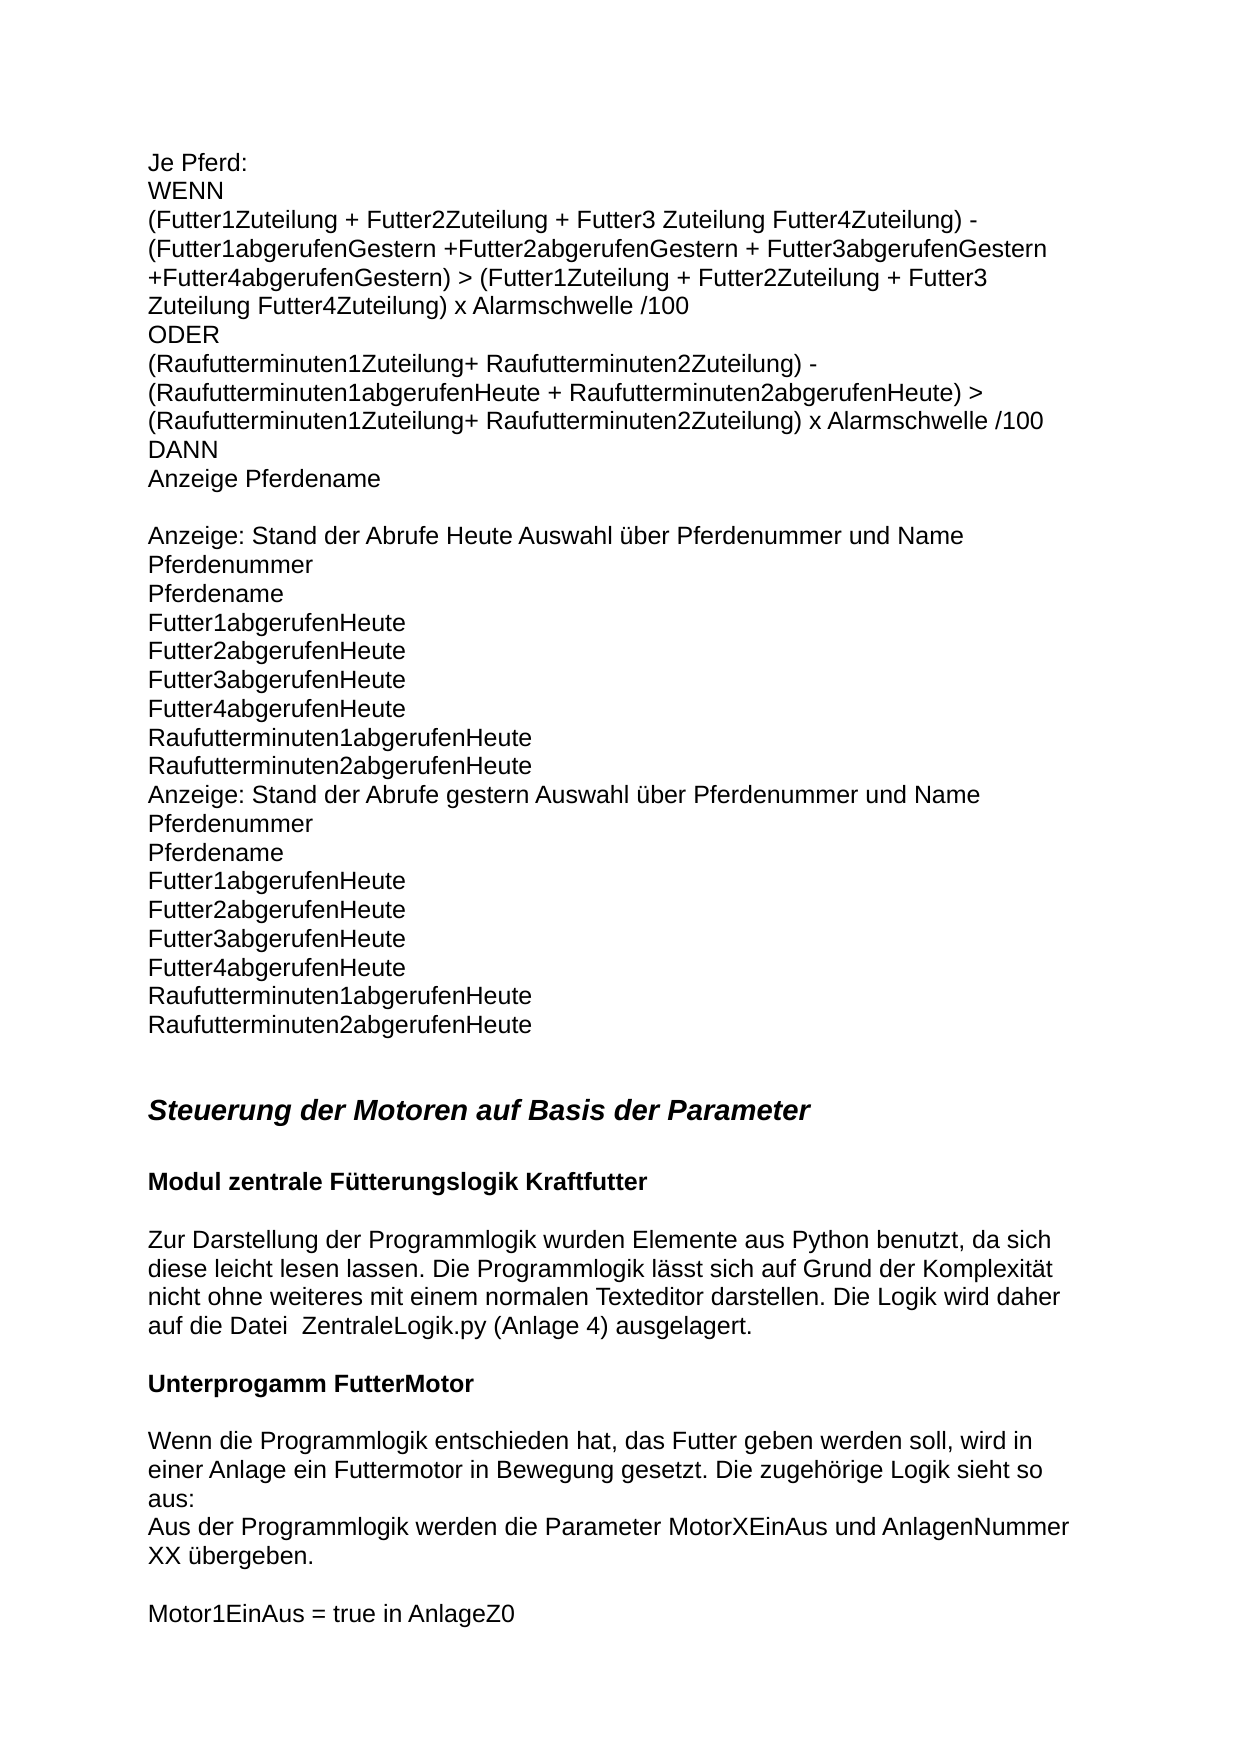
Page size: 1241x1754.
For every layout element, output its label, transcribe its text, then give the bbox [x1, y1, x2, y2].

text Anzeige: Stand der Abrufe gestern Auswahl über Pferdenummer und Name [148, 780, 1093, 809]
text Futter4abgerufenHeute [148, 953, 1093, 981]
text Futter1abgerufenHeute [148, 866, 1093, 895]
text Futter1abgerufenHeute [148, 608, 1093, 636]
text Futter3abgerufenHeute [148, 665, 1093, 694]
text Futter2abgerufenHeute [148, 636, 1093, 665]
text Pferdenummer [148, 809, 1093, 838]
text DANN [148, 435, 1093, 464]
text (Futter1Zuteilung + Futter2Zuteilung + Futter3 Zuteilung Futter4Zuteilung) - (Futter1abgerufenGestern +Futter2abgerufenGestern + Futter3abgerufenGestern +Futter4abgerufenGestern) > (Futter1Zuteilung + Futter2Zuteilung + Futter3 Zuteilung Futter4Zuteilung) x Alarmschwelle /100 [148, 205, 1093, 320]
text Modul zentrale Fütterungslogik Kraftfutter [148, 1167, 1093, 1196]
text Unterprogamm FutterMotor [148, 1369, 1093, 1397]
text ODER [148, 320, 1093, 349]
text Raufutterminuten1abgerufenHeute [148, 981, 1093, 1010]
text Raufutterminuten1abgerufenHeute [148, 723, 1093, 751]
text Pferdename [148, 579, 1093, 608]
text Futter3abgerufenHeute [148, 924, 1093, 953]
text Motor1EinAus = true in AnlageZ0 [148, 1599, 1093, 1627]
text Wenn die Programmlogik entschieden hat, das Futter geben werden soll, wird in einer Anlage ein Futtermotor in Bewegung gesetzt. Die zugehörige Logik sieht so aus: [148, 1426, 1093, 1512]
text (Raufutterminuten1Zuteilung+ Raufutterminuten2Zuteilung) - (Raufutterminuten1abgerufenHeute + Raufutterminuten2abgerufenHeute) > (Raufutterminuten1Zuteilung+ Raufutterminuten2Zuteilung) x Alarmschwelle /100 [148, 349, 1093, 435]
text Pferdenummer [148, 550, 1093, 579]
text Futter4abgerufenHeute [148, 694, 1093, 723]
subtitle Steuerung der Motoren auf Basis der Parameter [148, 1093, 1093, 1126]
text WENN [148, 176, 1093, 205]
text Raufutterminuten2abgerufenHeute [148, 751, 1093, 780]
text Zur Darstellung der Programmlogik wurden Elemente aus Python benutzt, da sich diese leicht lesen lassen. Die Programmlogik lässt sich auf Grund der Komplexität nicht ohne weiteres mit einem normalen Texteditor darstellen. Die Logik wird daher auf die Datei ZentraleLogik.py (Anlage 4) ausgelagert. [148, 1225, 1093, 1340]
text Futter2abgerufenHeute [148, 895, 1093, 924]
text Anzeige: Stand der Abrufe Heute Auswahl über Pferdenummer und Name [148, 521, 1093, 550]
text Anzeige Pferdename [148, 464, 1093, 493]
text Je Pferd: [148, 148, 1093, 176]
text Raufutterminuten2abgerufenHeute [148, 1010, 1093, 1039]
text Pferdename [148, 838, 1093, 866]
text Aus der Programmlogik werden die Parameter MotorXEinAus und AnlagenNummer XX übergeben. [148, 1512, 1093, 1570]
